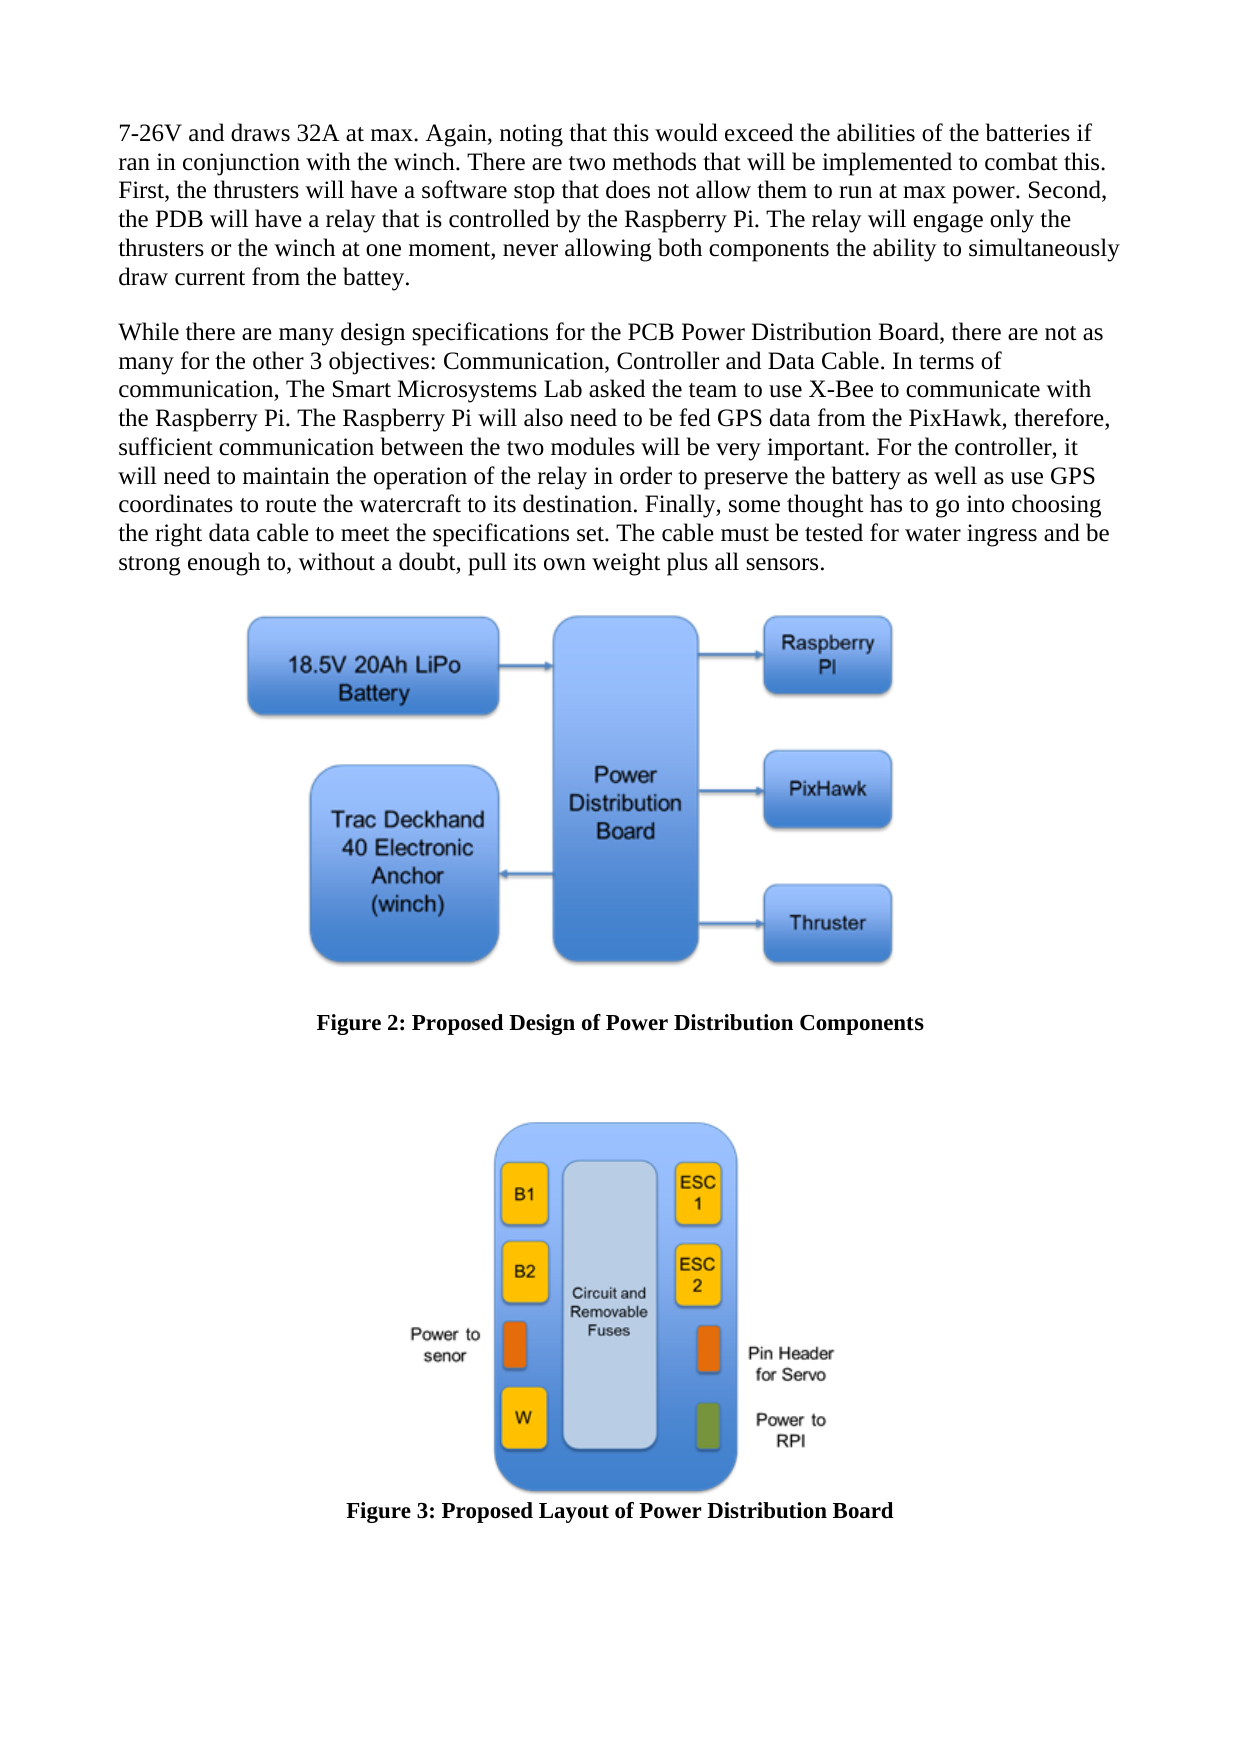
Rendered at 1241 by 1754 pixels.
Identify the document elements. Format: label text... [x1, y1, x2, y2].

text While there are many design specifications for the PCB Power Distribution Board, there are not as many for the other 3 objectives: Communication, Controller and Data Cable. In terms of communication, The Smart Microsystems Lab asked the team to use X-Bee to communicate with the Raspberry Pi. The Raspberry Pi will also need to be fed GPS data from the PixHawk, therefore, sufficient communication between the two modules will be very important. For the controller, it will need to maintain the operation of the relay in order to preserve the battery as well as use GPS coordinates to route the watercraft to its destination. Finally, some thought has to go into choosing the right data cable to meet the specifications set. The cable must be tested for water ingress and be strong enough to, without a doubt, pull its own weight plus all sensors. [118, 317, 1122, 576]
text 7-26V and draws 32A at max. Again, noting that this would exceed the abilities of the batteries if ran in conjunction with the winch. There are two methods that will be implemented to combat this. First, the thrusters will have a software stop that does not allow them to run at max power. Second, the PDB will have a relay that is controlled by the Raspberry Pi. The relay will engage only the thrusters or the winch at one moment, never allowing both components the ability to simultaneously draw current from the battey. [118, 118, 1122, 291]
text Figure 3: Proposed Layout of Power Distribution Board [118, 1497, 1122, 1523]
text Figure 2: Proposed Design of Power Distribution Components [118, 1007, 1122, 1036]
picture [243, 614, 897, 970]
picture [387, 1122, 853, 1497]
